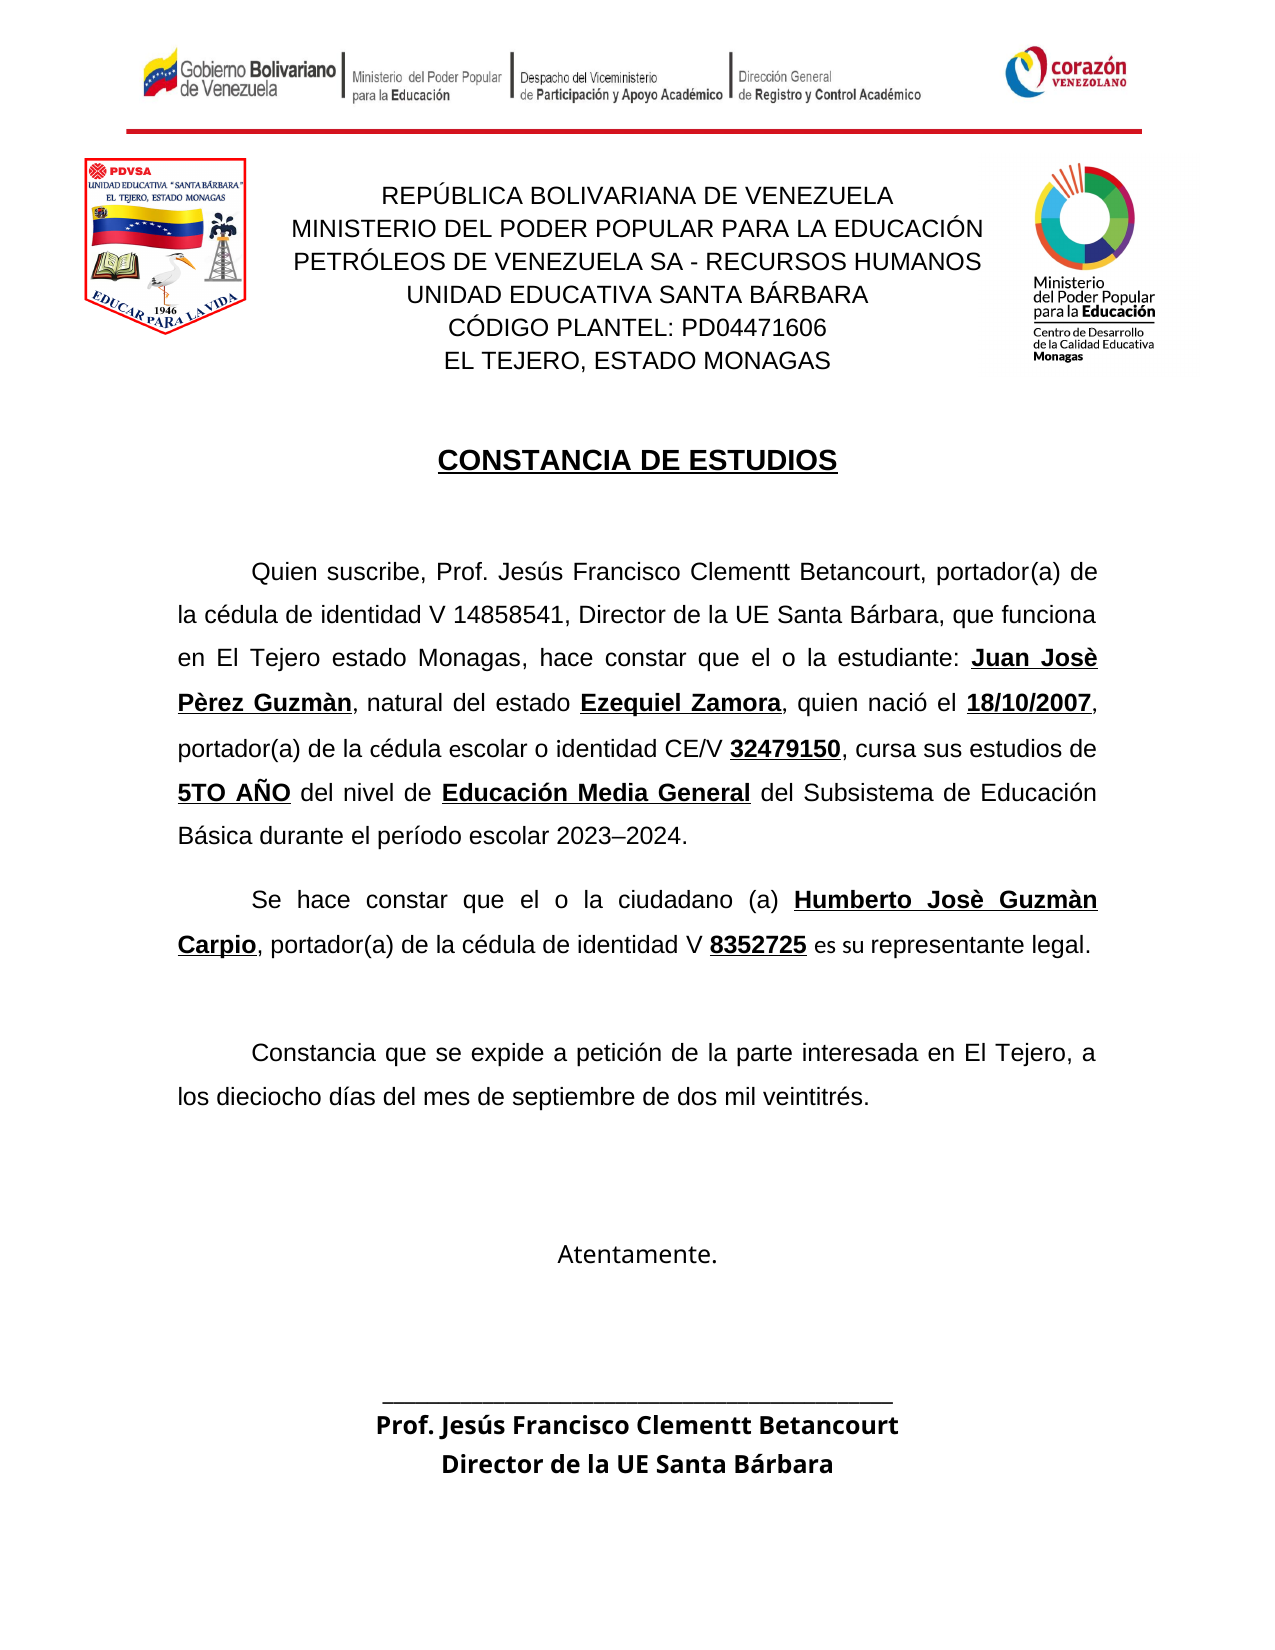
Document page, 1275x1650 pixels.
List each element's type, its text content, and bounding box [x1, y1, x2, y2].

text Prof. Jesús Francisco Clementt Betancourt [177, 1407, 1098, 1441]
subtitle MINISTERIO DEL PODER POPULAR PARA LA EDUCACIÓN [252, 214, 978, 242]
text Director de la UE Santa Bárbara [177, 1447, 1098, 1481]
text ______________________________________________ [177, 1373, 1098, 1407]
text Se hace constar que el o la ciudadano (a) Humberto Josè Guzmàn Carpio, portador(a) de la cédula de identidad V 8352725 es su representante legal. [177, 885, 1098, 959]
subtitle PETRÓLEOS DE VENEZUELA SA - RECURSOS HUMANOS [252, 247, 978, 275]
text CÓDIGO PLANTEL: PD04471606 [177, 313, 978, 341]
text Atentamente. [177, 1237, 1098, 1271]
text Constancia que se expide a petición de la parte interesada en El Tejero, a los dieciocho días del mes de septiembre de dos mil veintitrés. [177, 1038, 1098, 1110]
text UNIDAD EDUCATIVA SANTA BÁRBARA [252, 280, 978, 308]
subtitle CONSTANCIA DE ESTUDIOS [177, 443, 1098, 476]
picture [978, 153, 1200, 377]
text Quien suscribe, Prof. Jesús Francisco Clementt Betancourt, portador(a) de la cédula de identidad V 14858541, Director de la UE Santa Bárbara, que funciona en El Tejero estado Monagas, hace constar que el o la estudiante: Juan Josè Pèrez Guzmàn, natural del estado Ezequiel Zamora, quien nació el 18/10/2007, portador(a) de la cédula escolar o identidad CE/V 32479150, cursa sus estudios de 5TO AÑO del nivel de Educación Media General del Subsistema de Educación Básica durante el período escolar 2023–2024. [177, 557, 1098, 849]
text EL TEJERO, ESTADO MONAGAS [177, 346, 978, 374]
picture [126, 11, 1142, 134]
subtitle REPÚBLICA BOLIVARIANA DE VENEZUELA [252, 181, 978, 209]
picture [79, 158, 252, 335]
